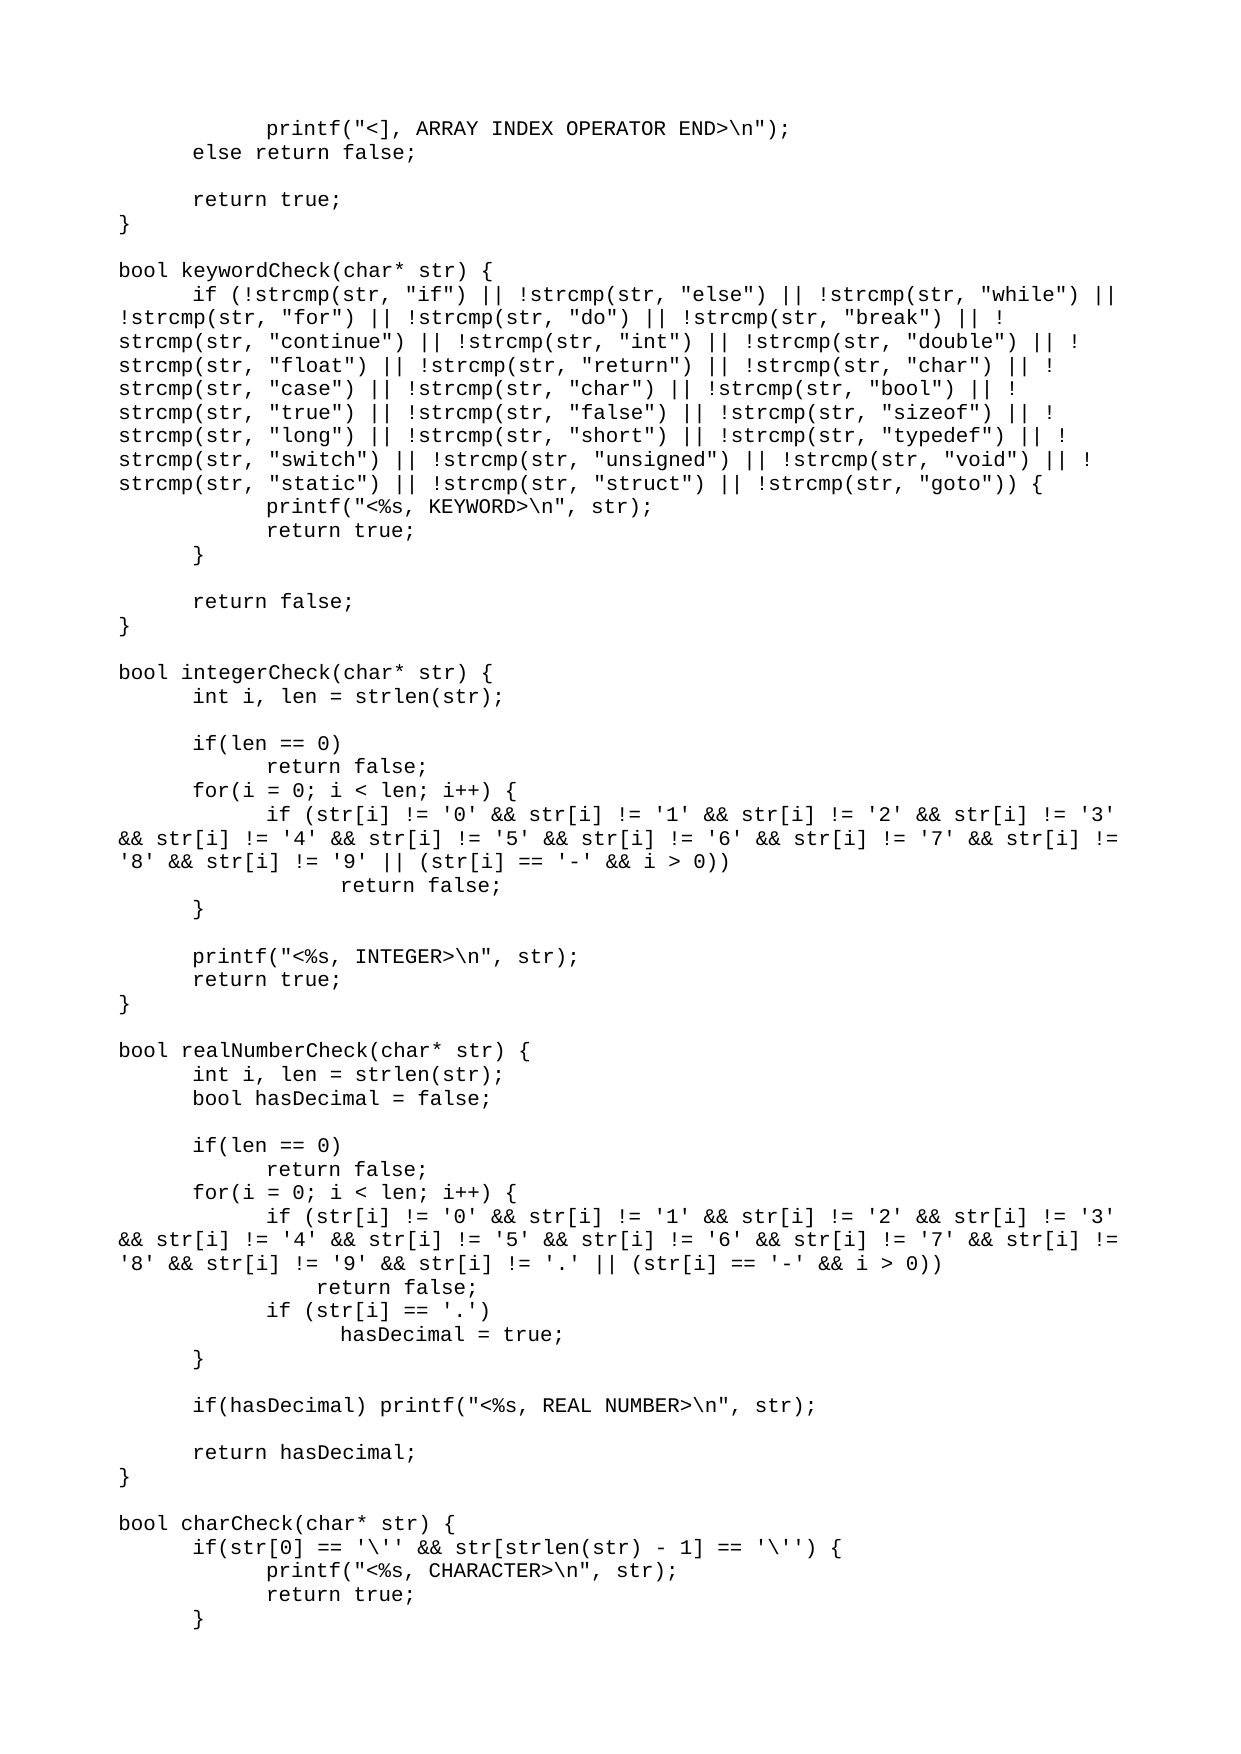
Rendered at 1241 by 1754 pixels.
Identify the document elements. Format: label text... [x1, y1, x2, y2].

text } [118, 1466, 1122, 1489]
text else return false; [118, 142, 1122, 165]
text return true; [118, 189, 1122, 213]
text } [118, 544, 1122, 567]
text return true; [118, 520, 1122, 544]
text if (!strcmp(str, "if") || !strcmp(str, "else") || !strcmp(str, "while") || !strcmp(str, "for") || !strcmp(str, "do") || !strcmp(str, "break") || !strcmp(str, "continue") || !strcmp(str, "int") || !strcmp(str, "double") || !strcmp(str, "float") || !strcmp(str, "return") || !strcmp(str, "char") || !strcmp(str, "case") || !strcmp(str, "char") || !strcmp(str, "bool") || !strcmp(str, "true") || !strcmp(str, "false") || !strcmp(str, "sizeof") || !strcmp(str, "long") || !strcmp(str, "short") || !strcmp(str, "typedef") || !strcmp(str, "switch") || !strcmp(str, "unsigned") || !strcmp(str, "void") || !strcmp(str, "static") || !strcmp(str, "struct") || !strcmp(str, "goto")) { [118, 284, 1122, 496]
text bool integerCheck(char* str) { [118, 662, 1122, 686]
text bool charCheck(char* str) { [118, 1513, 1122, 1537]
text if(str[0] == '\'' && str[strlen(str) - 1] == '\'') { [118, 1537, 1122, 1561]
text bool hasDecimal = false; [118, 1088, 1122, 1111]
text bool realNumberCheck(char* str) { [118, 1040, 1122, 1064]
text return hasDecimal; [118, 1442, 1122, 1466]
text } [118, 1608, 1122, 1631]
text for(i = 0; i < len; i++) { [118, 1182, 1122, 1206]
text } [118, 993, 1122, 1017]
text printf("<%s, INTEGER>\n", str); [118, 946, 1122, 969]
text if (str[i] != '0' && str[i] != '1' && str[i] != '2' && str[i] != '3' && str[i] != '4' && str[i] != '5' && str[i] != '6' && str[i] != '7' && str[i] != '8' && str[i] != '9' && str[i] != '.' || (str[i] == '-' && i > 0)) [118, 1206, 1122, 1277]
text } [118, 1348, 1122, 1371]
text int i, len = strlen(str); [118, 686, 1122, 709]
text for(i = 0; i < len; i++) { [118, 780, 1122, 804]
text printf("<], ARRAY INDEX OPERATOR END>\n"); [118, 118, 1122, 142]
text if(len == 0) [118, 733, 1122, 757]
text } [118, 213, 1122, 236]
text int i, len = strlen(str); [118, 1064, 1122, 1088]
text return false; [118, 875, 1122, 898]
text bool keywordCheck(char* str) { [118, 260, 1122, 284]
text return true; [118, 1584, 1122, 1608]
text return true; [118, 969, 1122, 993]
text if(hasDecimal) printf("<%s, REAL NUMBER>\n", str); [118, 1395, 1122, 1419]
text if(len == 0) [118, 1135, 1122, 1158]
text } [118, 615, 1122, 638]
text } [118, 898, 1122, 922]
text return false; [118, 757, 1122, 780]
text hasDecimal = true; [118, 1324, 1122, 1348]
text return false; [118, 591, 1122, 615]
text printf("<%s, CHARACTER>\n", str); [118, 1561, 1122, 1584]
text return false; [118, 1158, 1122, 1182]
text printf("<%s, KEYWORD>\n", str); [118, 496, 1122, 520]
text if (str[i] != '0' && str[i] != '1' && str[i] != '2' && str[i] != '3' && str[i] != '4' && str[i] != '5' && str[i] != '6' && str[i] != '7' && str[i] != '8' && str[i] != '9' || (str[i] == '-' && i > 0)) [118, 804, 1122, 875]
text if (str[i] == '.') [118, 1300, 1122, 1324]
text return false; [118, 1277, 1122, 1300]
